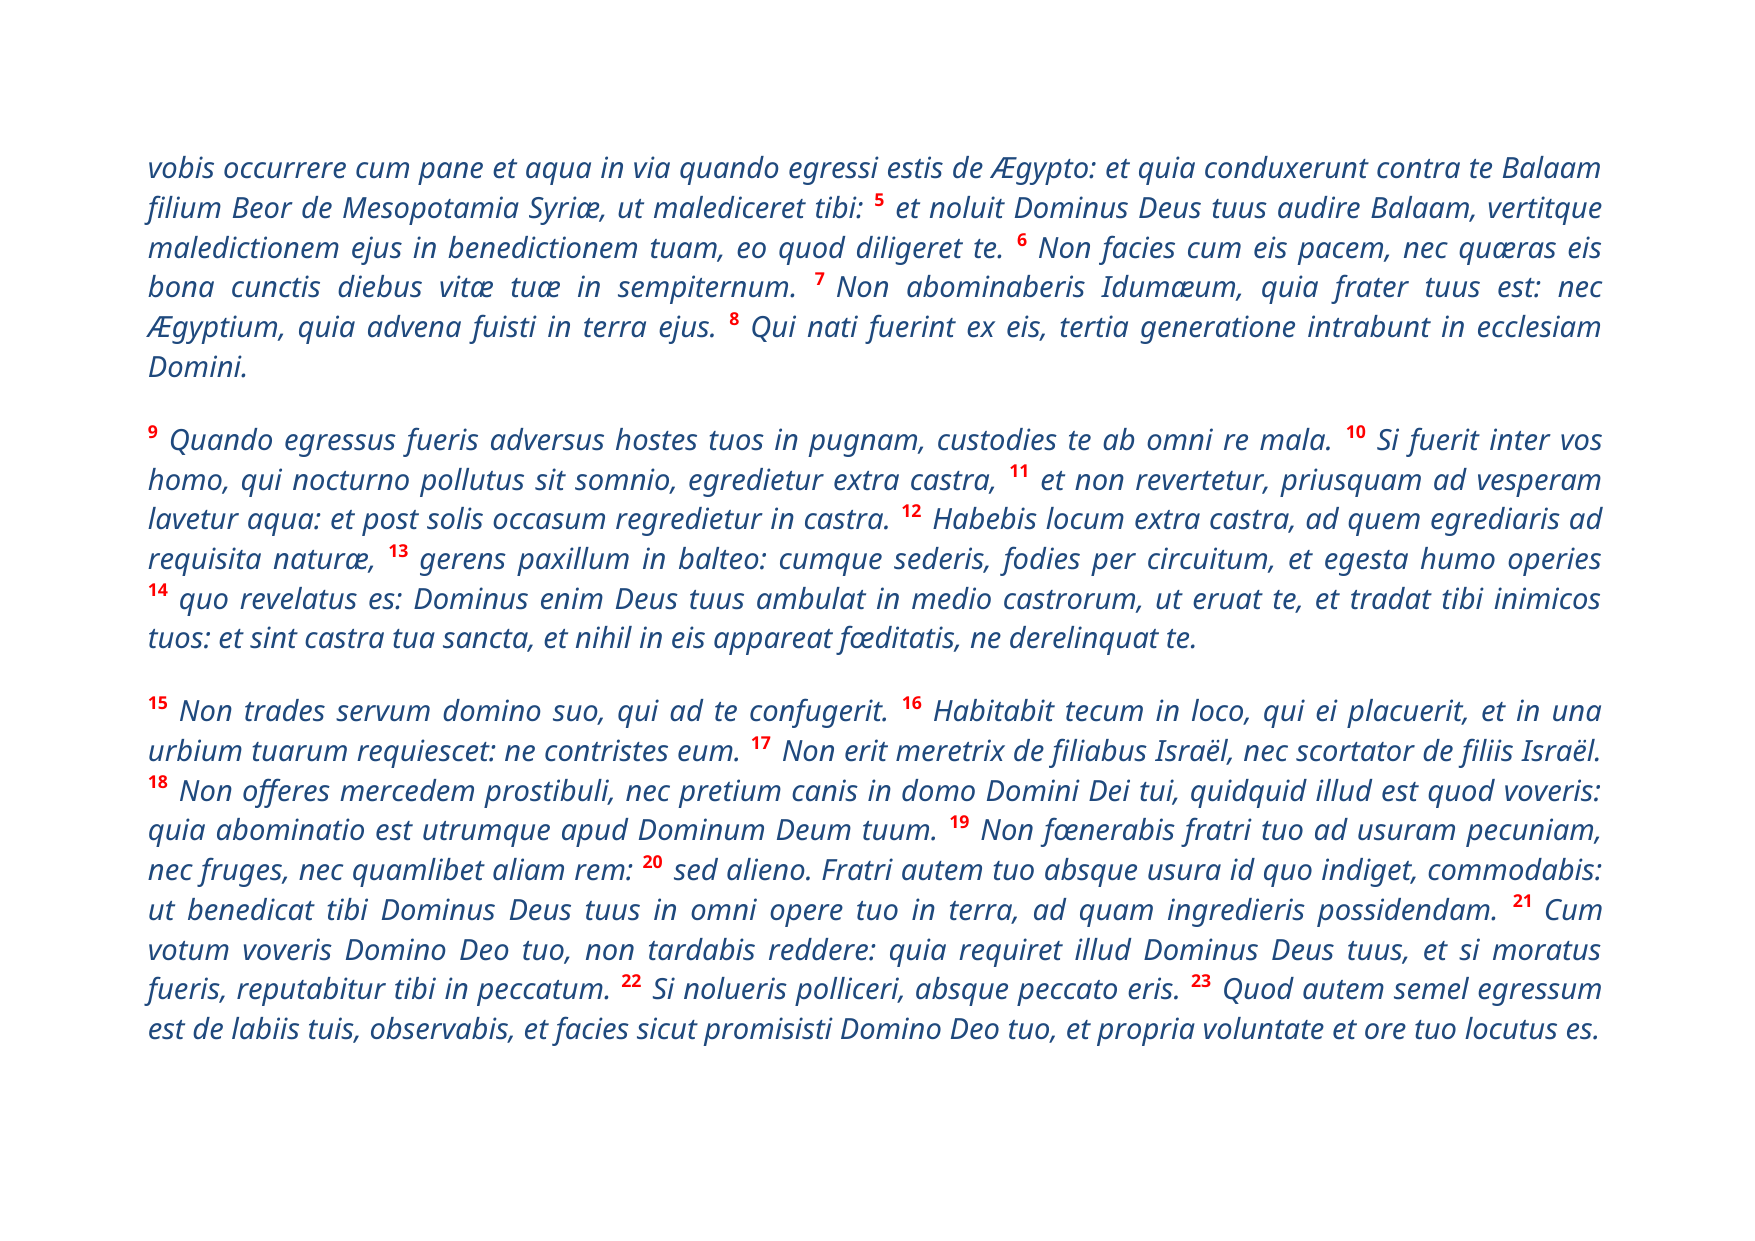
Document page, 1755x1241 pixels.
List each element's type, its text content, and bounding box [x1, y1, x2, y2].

text 9 Quando egressus fueris adversus hostes tuos in pugnam, custodies te ab omni re mala. 10 Si fuerit inter vos homo, qui nocturno pollutus sit somnio, egredietur extra castra, 11 et non revertetur, priusquam ad vesperam lavetur aqua: et post solis occasum regredietur in castra. 12 Habebis locum extra castra, ad quem egrediaris ad requisita naturæ, 13 gerens paxillum in balteo: cumque sederis, fodies per circuitum, et egesta humo operies 14 quo revelatus es: Dominus enim Deus tuus ambulat in medio castrorum, ut eruat te, et tradat tibi inimicos tuos: et sint castra tua sancta, et nihil in eis appareat fœditatis, ne derelinquat te. [148, 419, 1606, 657]
text 15 Non trades servum domino suo, qui ad te confugerit. 16 Habitabit tecum in loco, qui ei placuerit, et in una urbium tuarum requiescet: ne contristes eum. 17 Non erit meretrix de filiabus Israël, nec scortator de filiis Israël. 18 Non offeres mercedem prostibuli, nec pretium canis in domo Domini Dei tui, quidquid illud est quod voveris: quia abominatio est utrumque apud Dominum Deum tuum. 19 Non fœnerabis fratri tuo ad usuram pecuniam, nec fruges, nec quamlibet aliam rem: 20 sed alieno. Fratri autem tuo absque usura id quo indiget, commodabis: ut benedicat tibi Dominus Deus tuus in omni opere tuo in terra, ad quam ingredieris possidendam. 21 Cum votum voveris Domino Deo tuo, non tardabis reddere: quia requiret illud Dominus Deus tuus, et si moratus fueris, reputabitur tibi in peccatum. 22 Si nolueris polliceri, absque peccato eris. 23 Quod autem semel egressum est de labiis tuis, observabis, et facies sicut promisisti Domino Deo tuo, et propria voluntate et ore tuo locutus es. [148, 691, 1606, 1048]
text vobis occurrere cum pane et aqua in via quando egressi estis de Ægypto: et quia conduxerunt contra te Balaam filium Beor de Mesopotamia Syriæ, ut malediceret tibi: 5 et noluit Dominus Deus tuus audire Balaam, vertitque maledictionem ejus in benedictionem tuam, eo quod diligeret te. 6 Non facies cum eis pacem, nec quæras eis bona cunctis diebus vitæ tuæ in sempiternum. 7 Non abominaberis Idumæum, quia frater tuus est: nec Ægyptium, quia advena fuisti in terra ejus. 8 Qui nati fuerint ex eis, tertia generatione intrabunt in ecclesiam Domini. [148, 148, 1606, 386]
